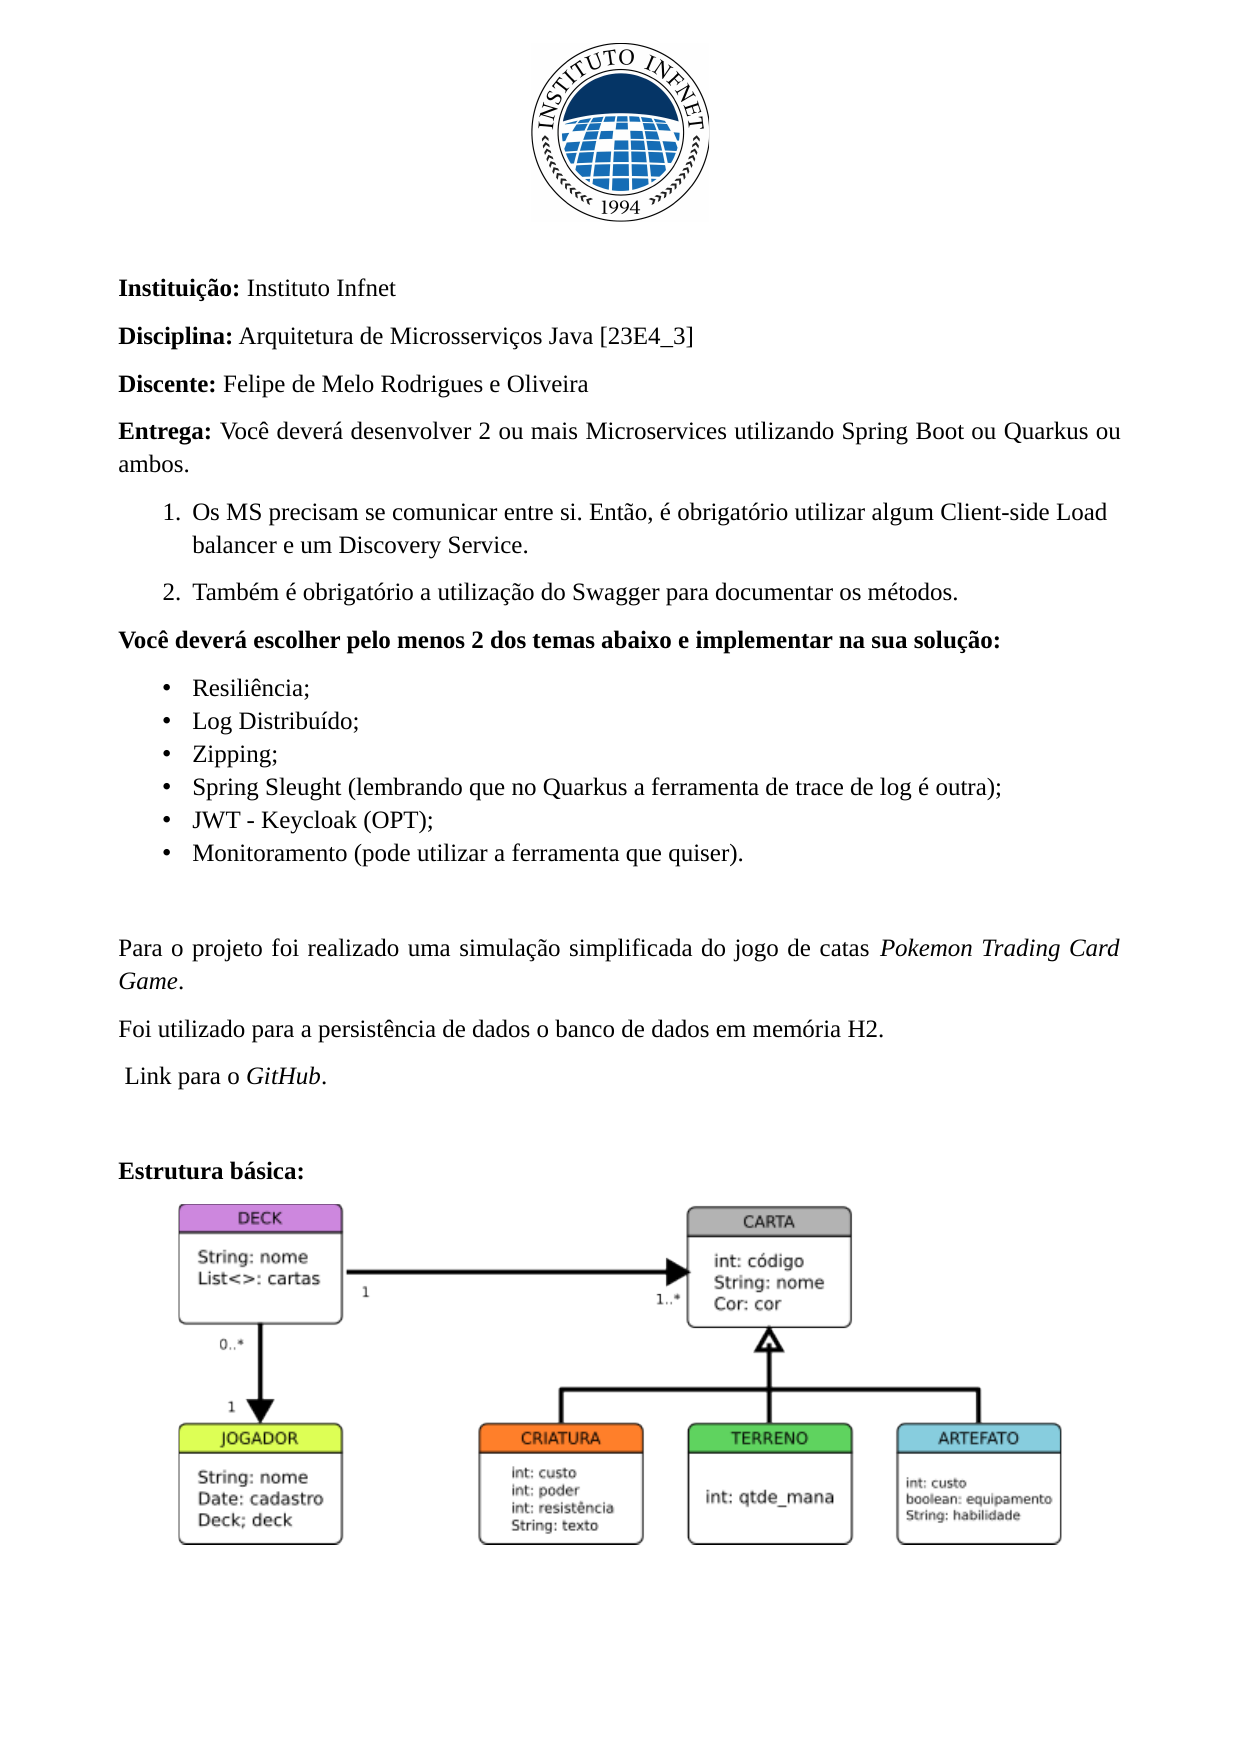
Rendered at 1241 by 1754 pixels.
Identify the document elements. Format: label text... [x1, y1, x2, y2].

list Zipping; [162, 739, 1122, 767]
text Você deverá escolher pelo menos 2 dos temas abaixo e implementar na sua solução: [118, 625, 1122, 654]
picture [531, 43, 710, 222]
list Spring Sleught (lembrando que no Quarkus a ferramenta de trace de log é outra); [162, 772, 1122, 801]
list JWT - Keycloak (OPT); [162, 805, 1122, 833]
text Foi utilizado para a persistência de dados o banco de dados em memória H2. [118, 1014, 1122, 1042]
text Disciplina: Arquitetura de Microsserviços Java [23E4_3] [118, 321, 1122, 350]
list Resiliência; [162, 673, 1122, 701]
text Para o projeto foi realizado uma simulação simplificada do jogo de catas Pokemon Trading Card Game. [118, 933, 1122, 995]
text Link para o GitHub. [118, 1061, 1122, 1090]
text Discente: Felipe de Melo Rodrigues e Oliveira [118, 369, 1122, 397]
list Também é obrigatório a utilização do Swagger para documentar os métodos. [162, 577, 1122, 606]
picture [178, 1204, 1062, 1545]
list Monitoramento (pode utilizar a ferramenta que quiser). [162, 838, 1122, 867]
text Entrega: Você deverá desenvolver 2 ou mais Microservices utilizando Spring Boot ou Quarkus ou ambos. [118, 416, 1122, 478]
text Instituição: Instituto Infnet [118, 273, 1122, 302]
list Log Distribuído; [162, 706, 1122, 734]
list Os MS precisam se comunicar entre si. Então, é obrigatório utilizar algum Client-side Load balancer e um Discovery Service. [162, 497, 1122, 559]
text Estrutura básica: [118, 1156, 1122, 1185]
